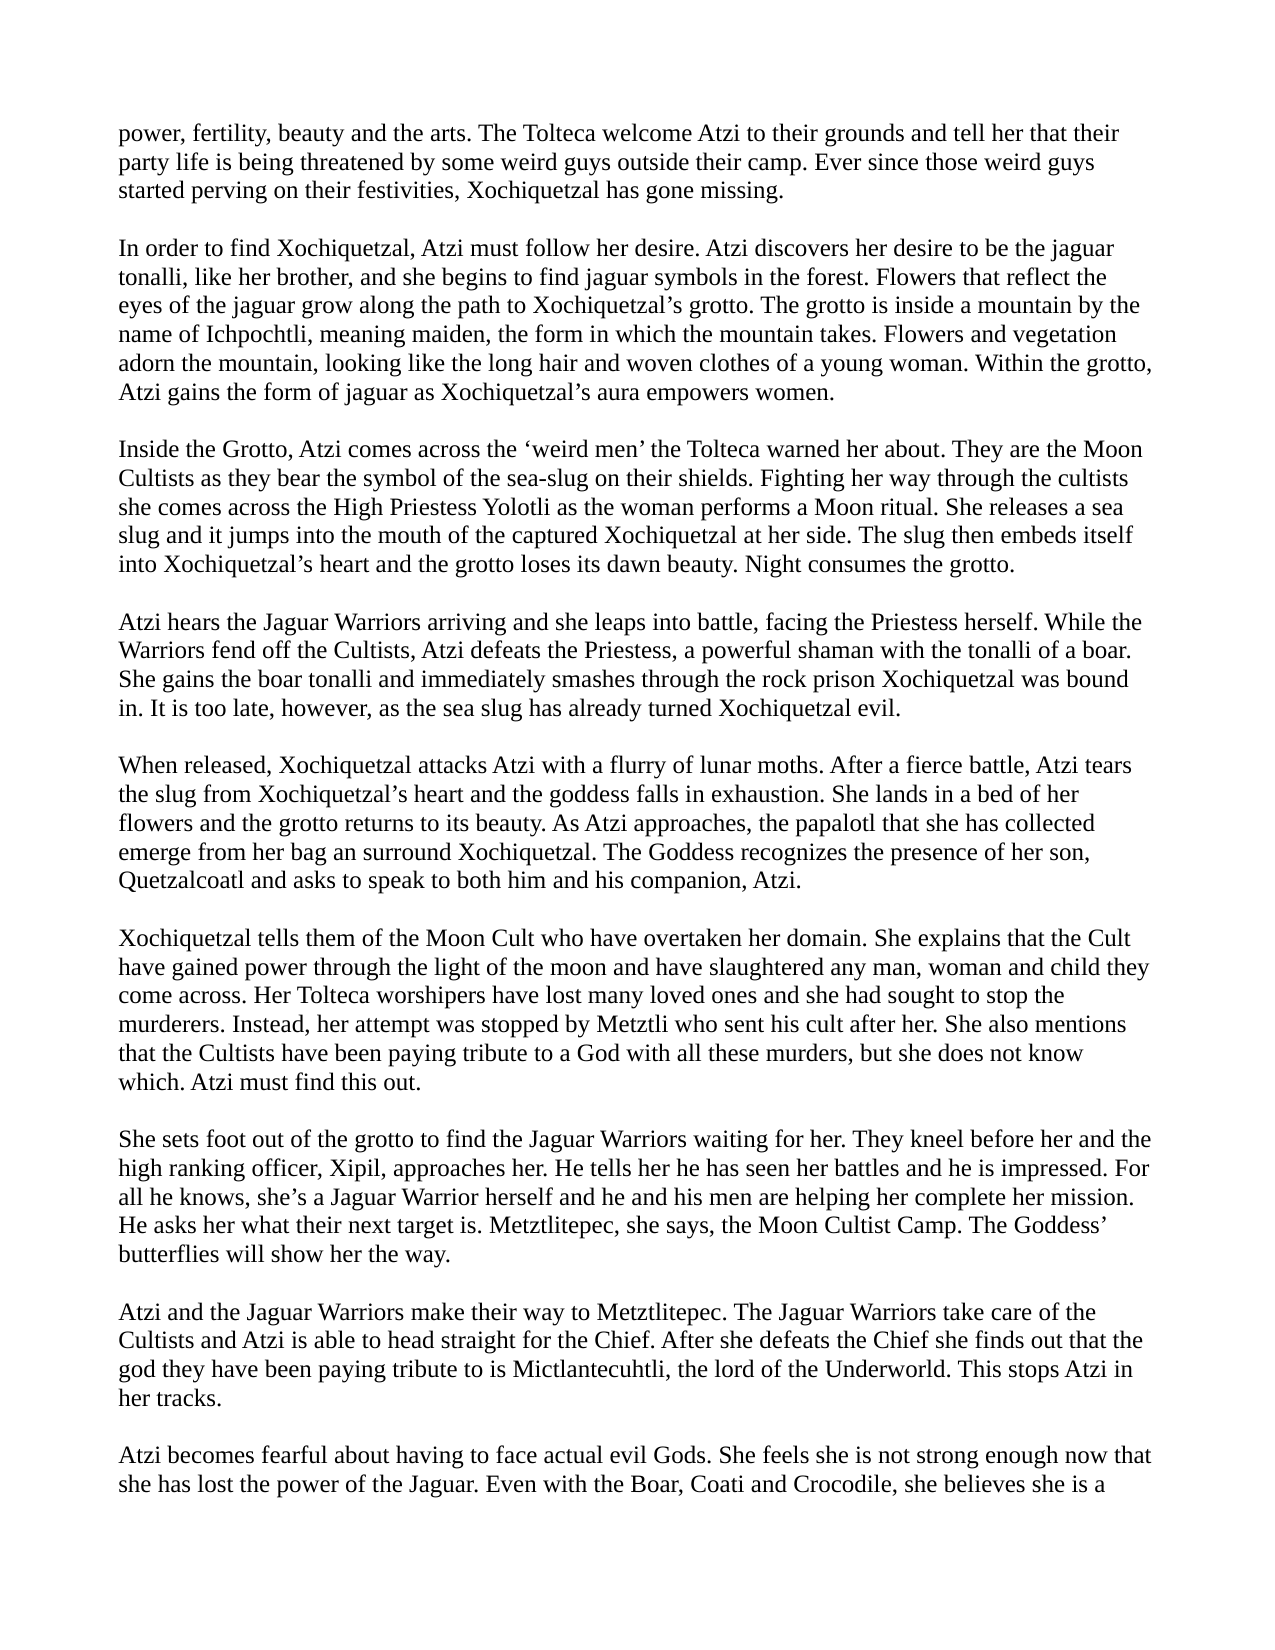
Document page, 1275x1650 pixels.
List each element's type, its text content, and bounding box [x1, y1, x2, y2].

text power, fertility, beauty and the arts. The Tolteca welcome Atzi to their grounds and tell her that their party life is being threatened by some weird guys outside their camp. Ever since those weird guys started perving on their festivities, Xochiquetzal has gone missing. [118, 118, 1157, 204]
text She sets foot out of the grotto to find the Jaguar Warriors waiting for her. They kneel before her and the high ranking officer, Xipil, approaches her. He tells her he has seen her battles and he is impressed. For all he knows, she’s a Jaguar Warrior herself and he and his men are helping her complete her mission. He asks her what their next target is. Metztlitepec, she says, the Moon Cultist Camp. The Goddess’ butterflies will show her the way. [118, 1124, 1157, 1268]
text When released, Xochiquetzal attacks Atzi with a flurry of lunar moths. After a fierce battle, Atzi tears the slug from Xochiquetzal’s heart and the goddess falls in exhaustion. She lands in a bed of her flowers and the grotto returns to its beauty. As Atzi approaches, the papalotl that she has collected emerge from her bag an surround Xochiquetzal. The Goddess recognizes the presence of her son, Quetzalcoatl and asks to speak to both him and his companion, Atzi. [118, 751, 1157, 894]
text In order to find Xochiquetzal, Atzi must follow her desire. Atzi discovers her desire to be the jaguar tonalli, like her brother, and she begins to find jaguar symbols in the forest. Flowers that reflect the eyes of the jaguar grow along the path to Xochiquetzal’s grotto. The grotto is inside a mountain by the name of Ichpochtli, meaning maiden, the form in which the mountain takes. Flowers and vegetation adorn the mountain, looking like the long hair and woven clothes of a young woman. Within the grotto, Atzi gains the form of jaguar as Xochiquetzal’s aura empowers women. [118, 233, 1157, 406]
text Atzi becomes fearful about having to face actual evil Gods. She feels she is not strong enough now that she has lost the power of the Jaguar. Even with the Boar, Coati and Crocodile, she believes she is a [118, 1441, 1157, 1498]
text Atzi hears the Jaguar Warriors arriving and she leaps into battle, facing the Priestess herself. While the Warriors fend off the Cultists, Atzi defeats the Priestess, a powerful shaman with the tonalli of a boar. She gains the boar tonalli and immediately smashes through the rock prison Xochiquetzal was bound in. It is too late, however, as the sea slug has already turned Xochiquetzal evil. [118, 607, 1157, 722]
text Xochiquetzal tells them of the Moon Cult who have overtaken her domain. She explains that the Cult have gained power through the light of the moon and have slaughtered any man, woman and child they come across. Her Tolteca worshipers have lost many loved ones and she had sought to stop the murderers. Instead, her attempt was stopped by Metztli who sent his cult after her. She also mentions that the Cultists have been paying tribute to a God with all these murders, but she does not know which. Atzi must find this out. [118, 923, 1157, 1096]
text Atzi and the Jaguar Warriors make their way to Metztlitepec. The Jaguar Warriors take care of the Cultists and Atzi is able to head straight for the Chief. After she defeats the Chief she finds out that the god they have been paying tribute to is Mictlantecuhtli, the lord of the Underworld. This stops Atzi in her tracks. [118, 1297, 1157, 1412]
text Inside the Grotto, Atzi comes across the ‘weird men’ the Tolteca warned her about. They are the Moon Cultists as they bear the symbol of the sea-slug on their shields. Fighting her way through the cultists she comes across the High Priestess Yolotli as the woman performs a Moon ritual. She releases a sea slug and it jumps into the mouth of the captured Xochiquetzal at her side. The slug then embeds itself into Xochiquetzal’s heart and the grotto loses its dawn beauty. Night consumes the grotto. [118, 434, 1157, 578]
